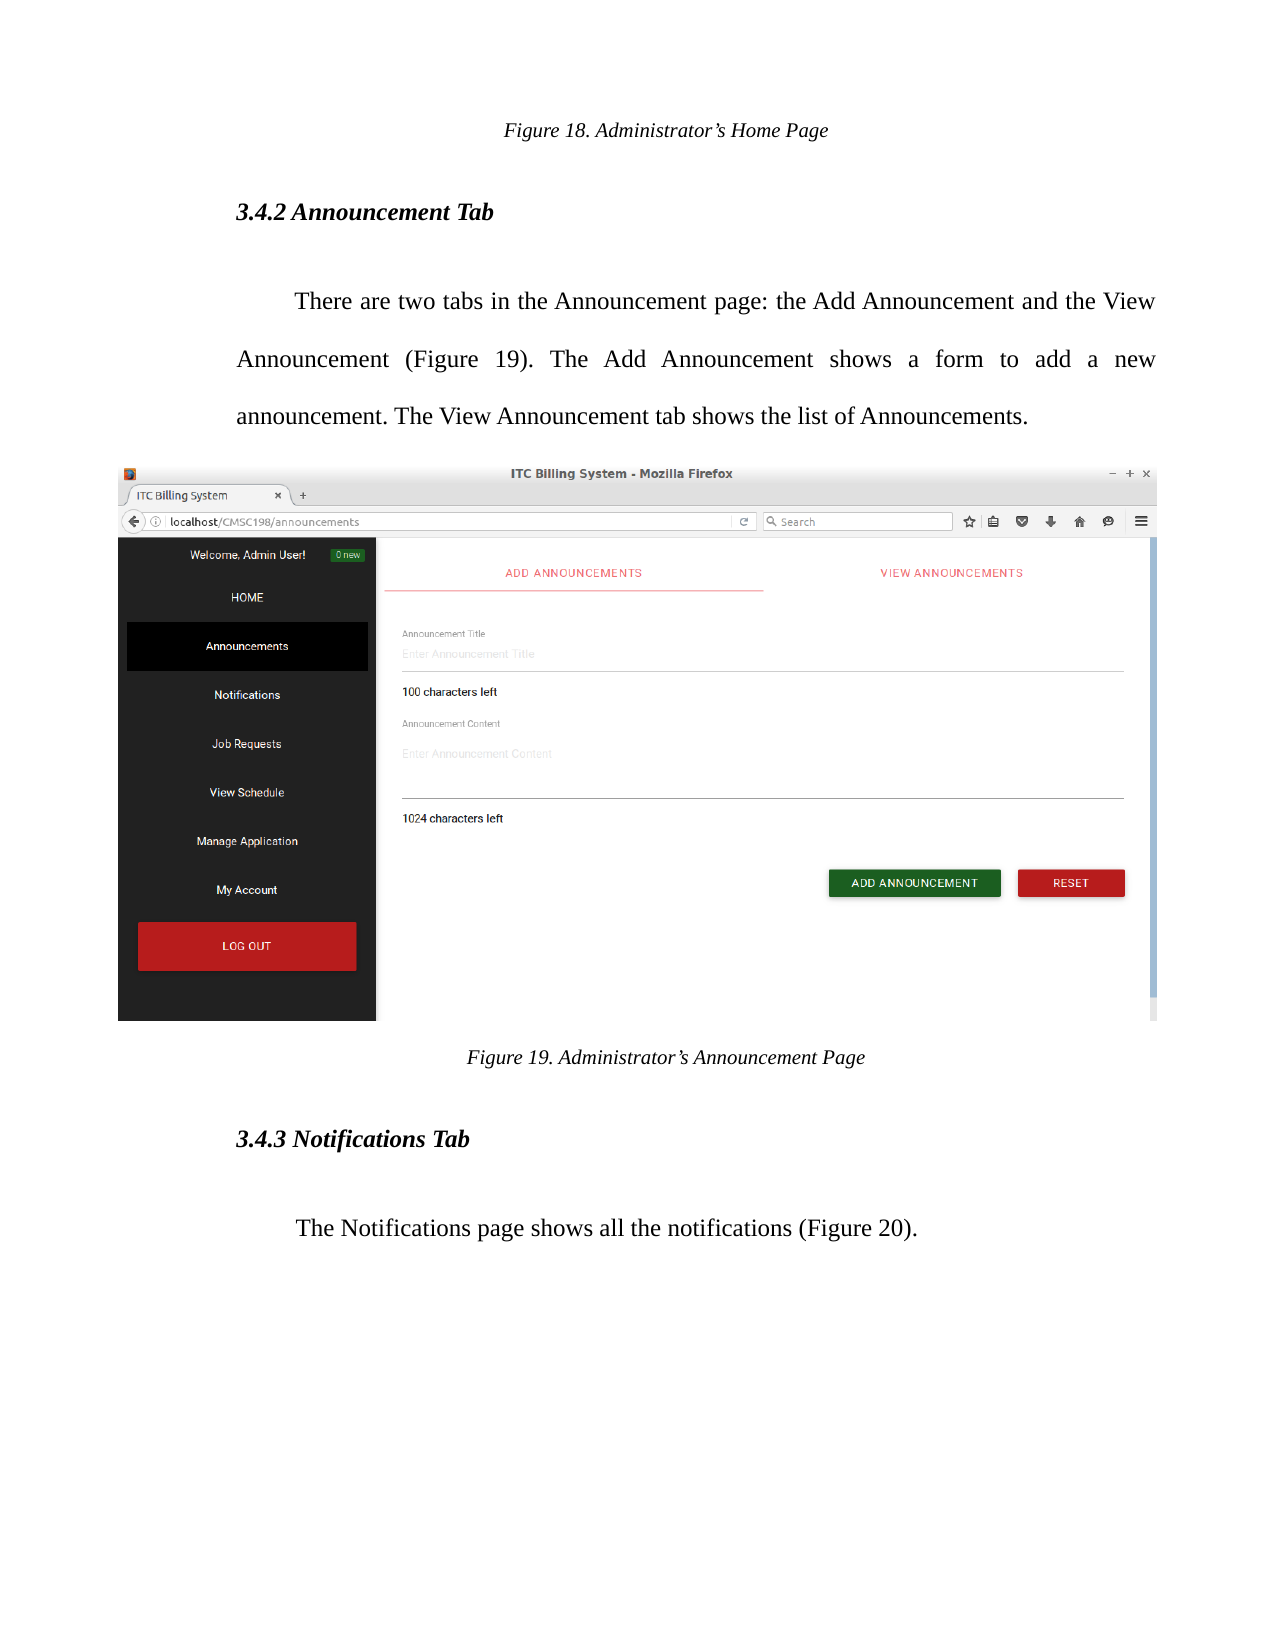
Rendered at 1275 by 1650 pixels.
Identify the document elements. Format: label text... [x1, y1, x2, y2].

text The Notifications page shows all the notifications (Figure 20). [236, 1213, 1157, 1242]
text Figure 18. Administrator’s Home Page [118, 118, 1157, 142]
text There are two tabs in the Announcement page: the Add Announcement and the View Announcement (Figure 19). The Add Announcement shows a form to add a new announcement. The View Announcement tab shows the list of Announcements. [236, 286, 1157, 430]
subtitle 3.4.2 Announcement Tab [236, 197, 1157, 226]
picture [118, 465, 1157, 1021]
subtitle 3.4.3 Notifications Tab [236, 1124, 1157, 1153]
text Figure 19. Administrator’s Announcement Page [118, 1021, 1157, 1069]
